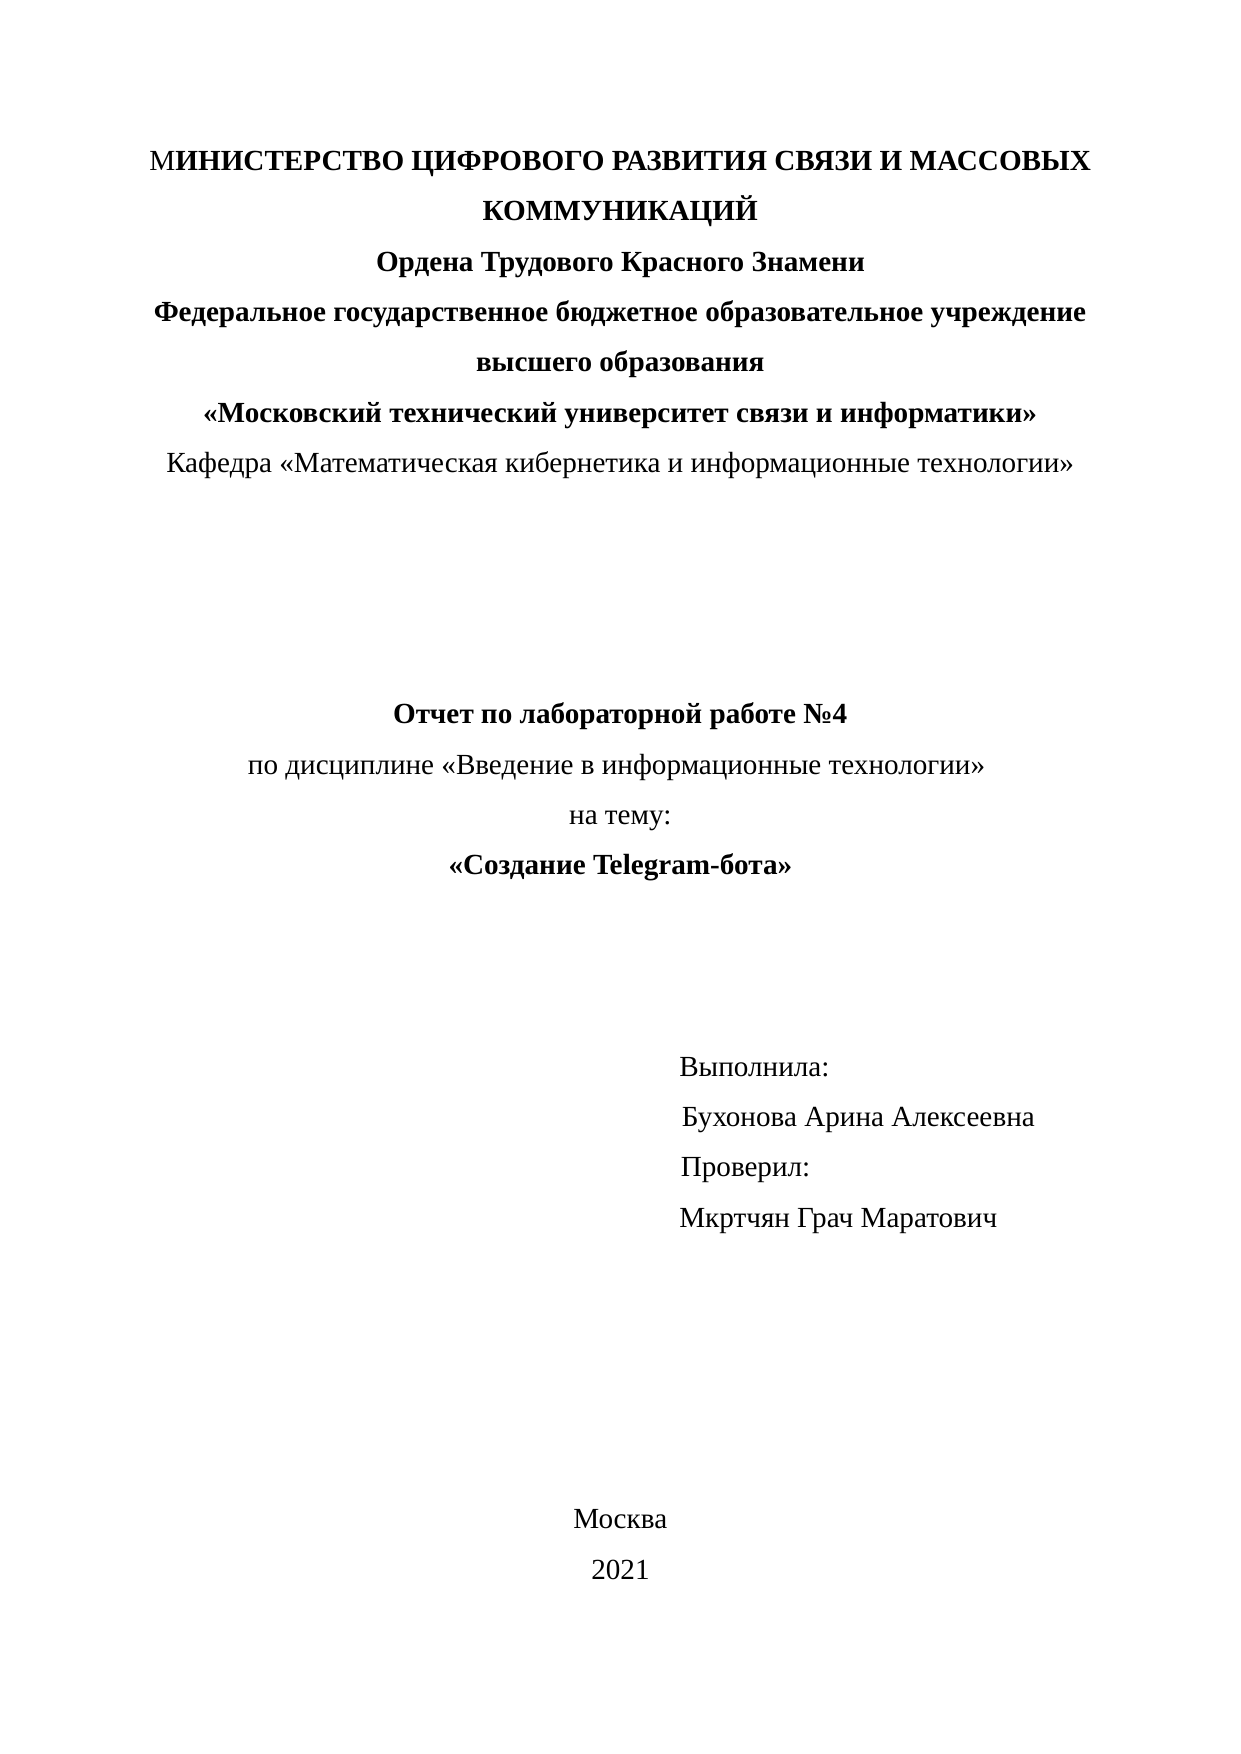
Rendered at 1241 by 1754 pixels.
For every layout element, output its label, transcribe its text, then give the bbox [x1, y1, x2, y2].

subtitle «Создание Telegram-бота» [118, 847, 1122, 881]
text 2021 [118, 1552, 1122, 1585]
subtitle на тему: [118, 797, 1122, 831]
subtitle МИНИСТЕРСТВО ЦИФРОВОГО РАЗВИТИЯ СВЯЗИ И МАССОВЫХ КОММУНИКАЦИЙ [118, 143, 1122, 227]
subtitle по дисциплине «Введение в информационные технологии» [118, 747, 1122, 780]
text Бухонова Арина Алексеевна [118, 1099, 1122, 1133]
subtitle Отчет по лабораторной работе №4 [118, 697, 1122, 730]
subtitle Ордена Трудового Красного Знамени [118, 244, 1122, 277]
subtitle Федеральное государственное бюджетное образовательное учреждение высшего образования [118, 294, 1122, 378]
text Выполнила: [118, 1049, 1122, 1082]
text Мкртчян Грач Маратович [118, 1200, 1122, 1233]
subtitle «Московский технический университет связи и информатики» [118, 395, 1122, 428]
subtitle Кафедра «Математическая кибернетика и информационные технологии» [118, 445, 1122, 478]
text Москва [118, 1502, 1122, 1535]
text Проверил: [118, 1149, 1122, 1183]
